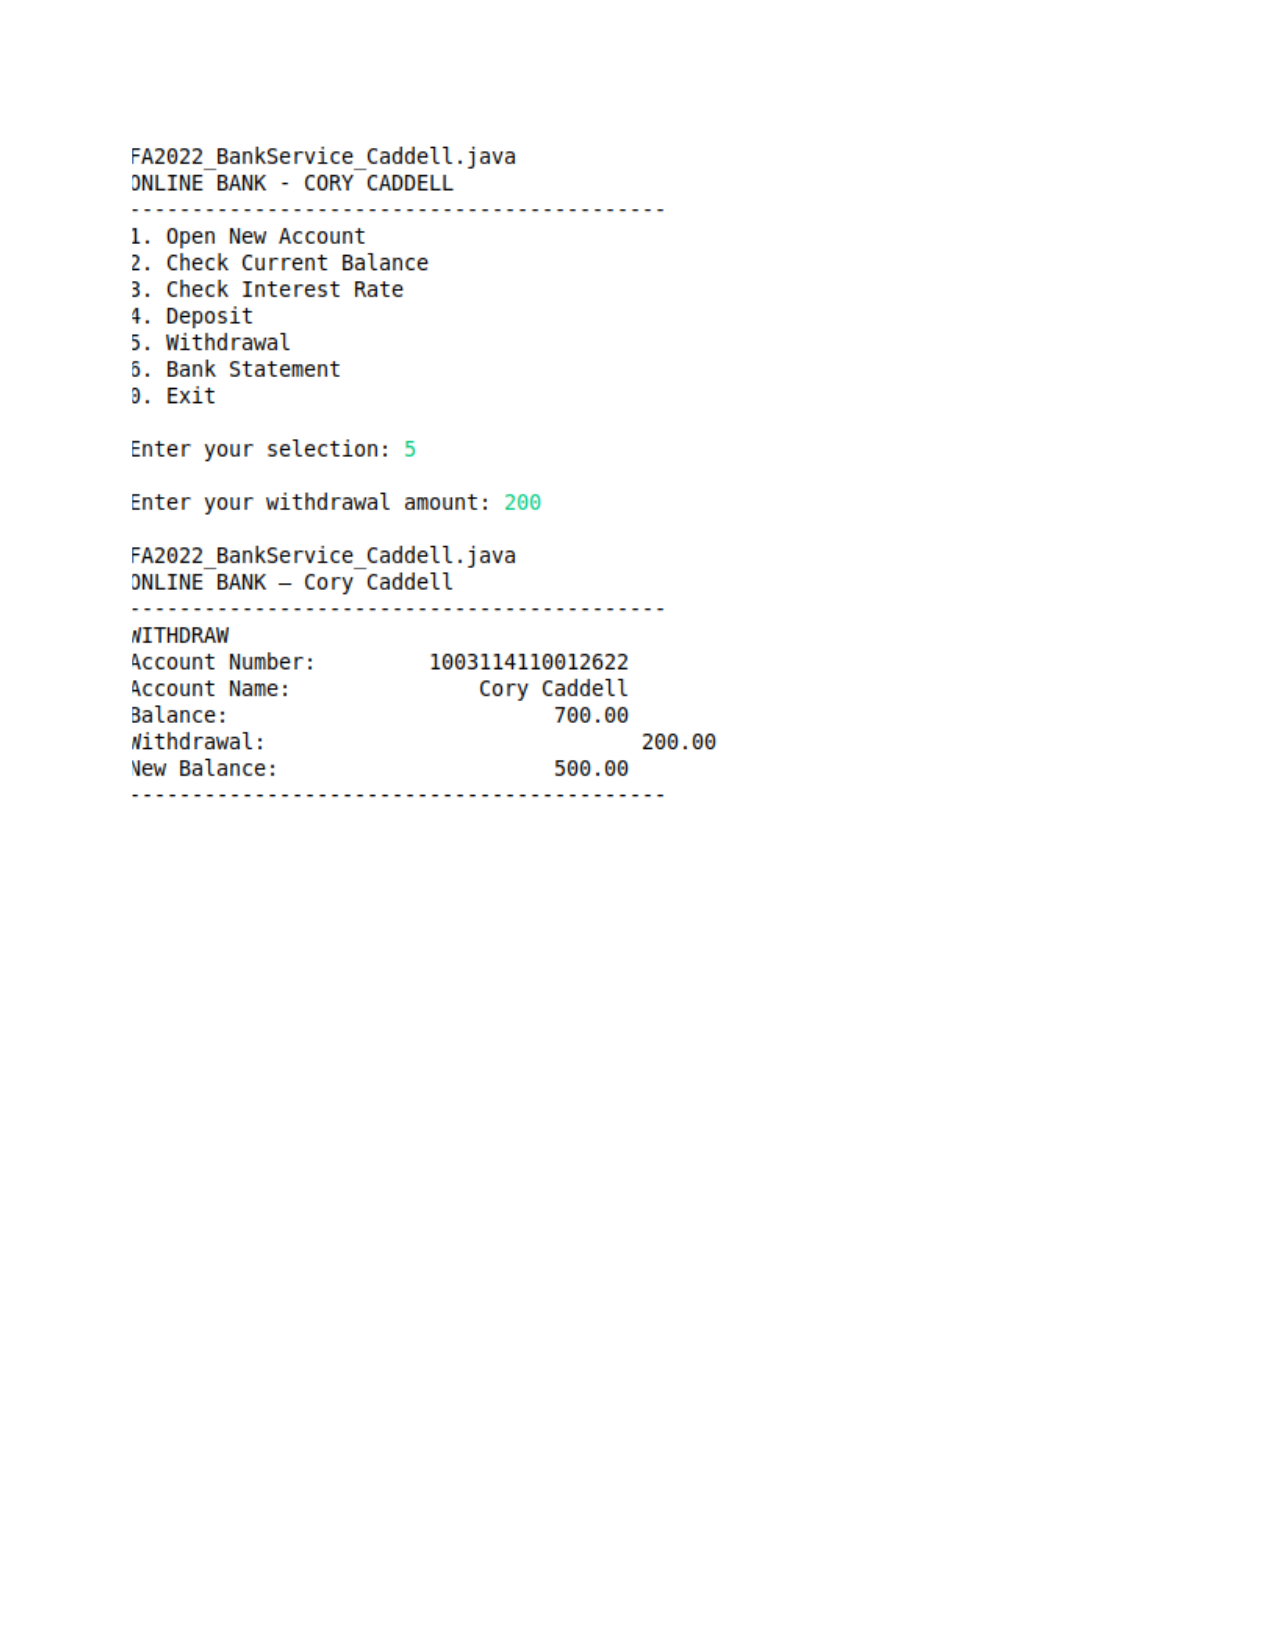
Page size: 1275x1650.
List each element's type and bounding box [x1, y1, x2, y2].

picture [132, 136, 967, 820]
